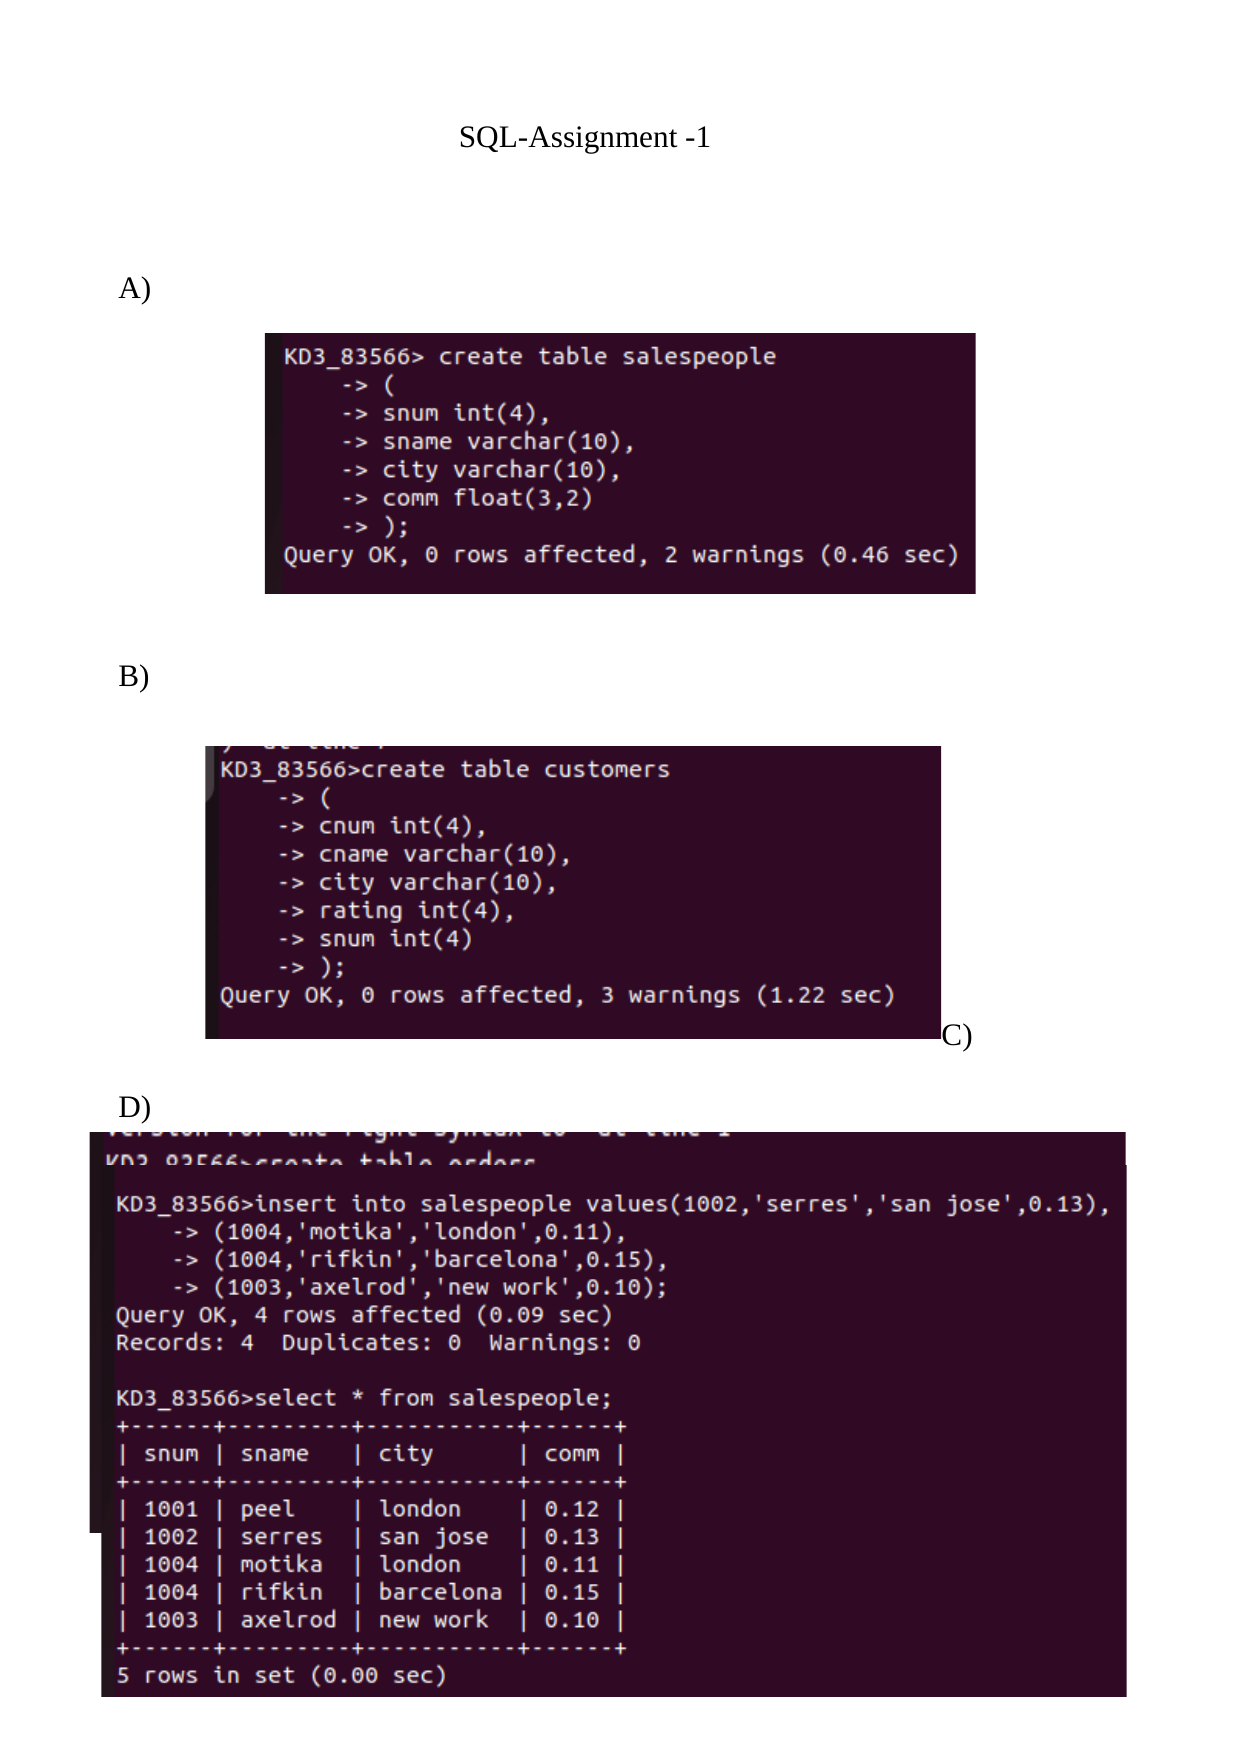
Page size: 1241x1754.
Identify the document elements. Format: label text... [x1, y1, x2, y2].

text B) [118, 657, 1122, 693]
text SQL-Assignment -1 [118, 118, 1122, 154]
text A) [118, 269, 1122, 305]
text C) [118, 1017, 1122, 1052]
picture [264, 333, 976, 594]
picture [89, 1132, 1127, 1697]
text D) [118, 1088, 1122, 1124]
picture [205, 746, 942, 1039]
